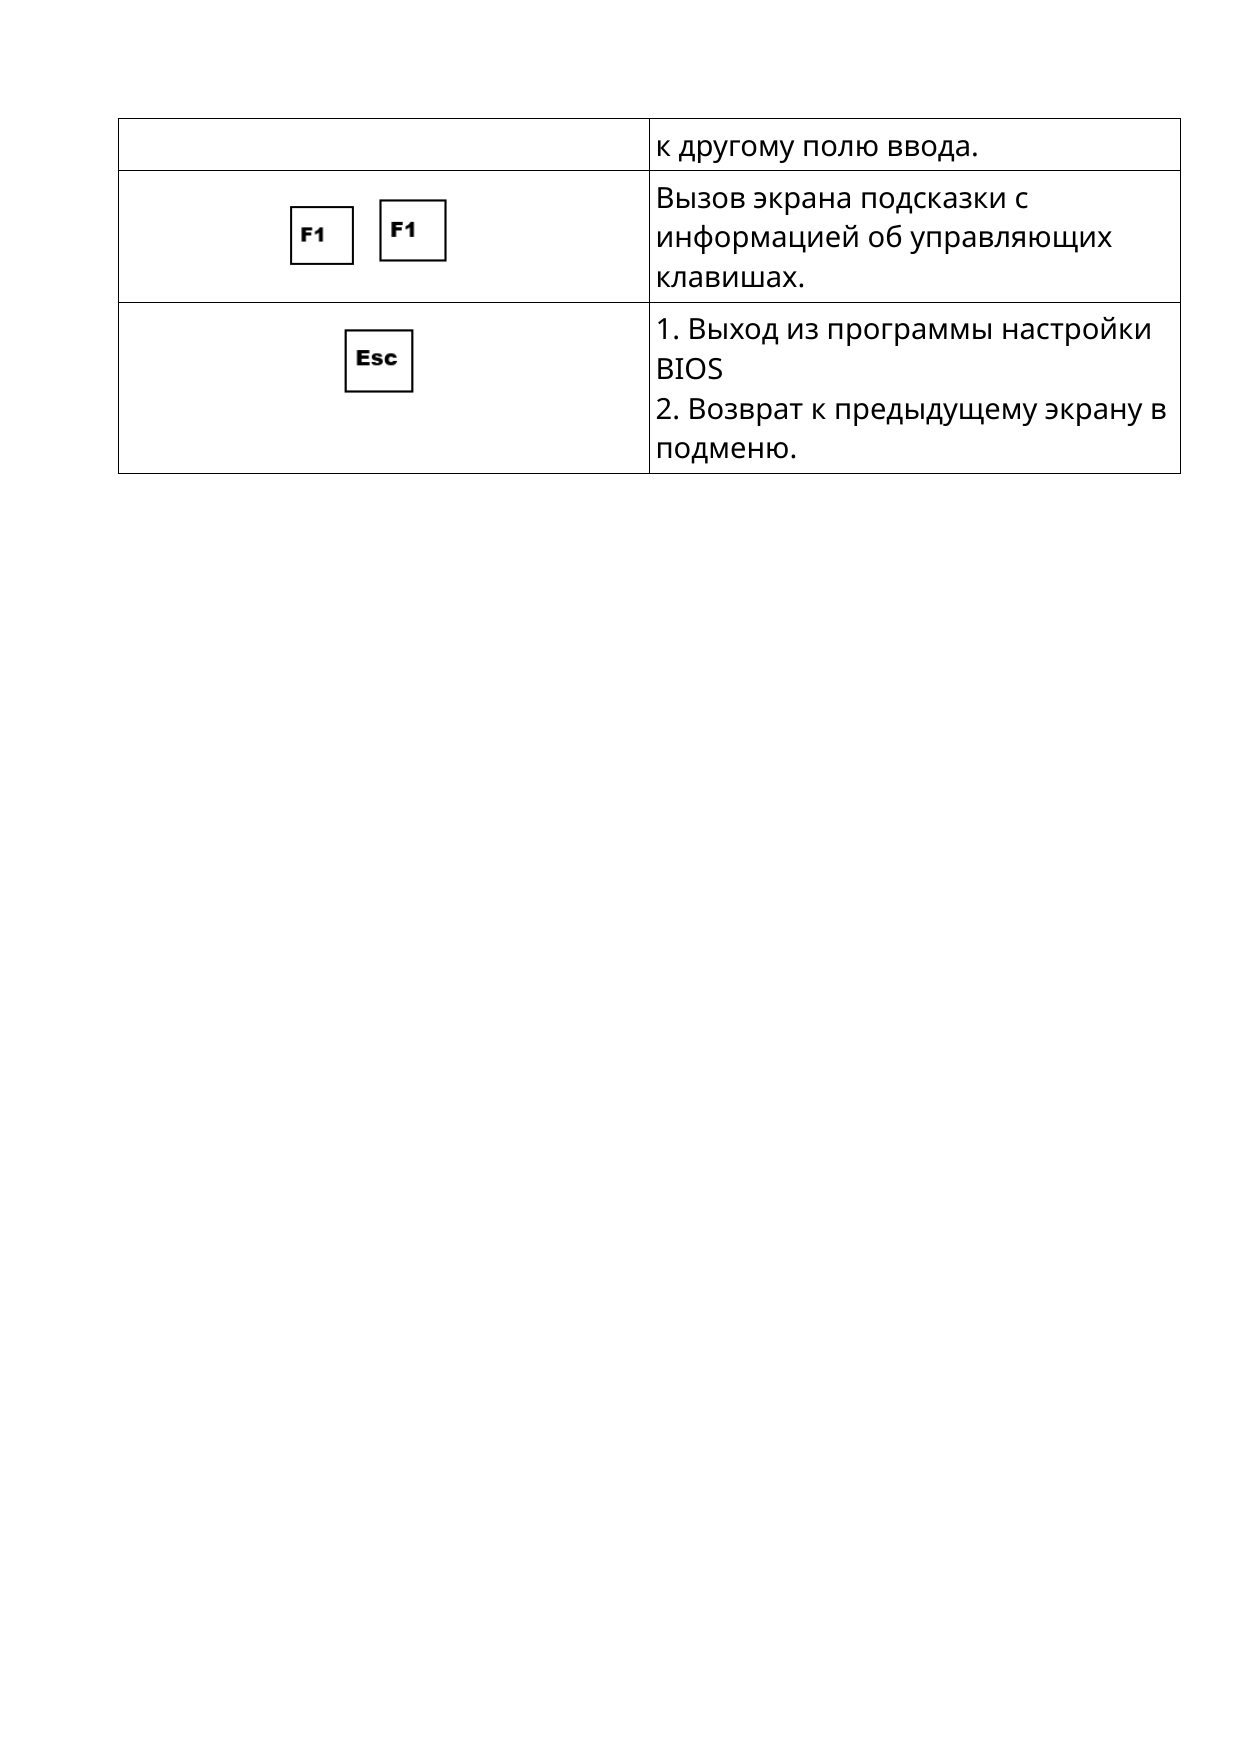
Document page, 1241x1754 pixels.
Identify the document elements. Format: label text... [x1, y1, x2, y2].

table_cell к другому полю ввода. [650, 119, 1180, 170]
picture [372, 194, 453, 268]
table_cell 1. Выход из программы настройки BIOS 2. Возврат к предыдущему экрану в подменю. [650, 303, 1180, 473]
table_cell [119, 119, 649, 170]
picture [337, 325, 420, 397]
table_cell Вызов экрана подсказки с информацией об управляющих клавишах. [650, 171, 1180, 302]
picture [283, 200, 360, 271]
table_cell [119, 171, 649, 302]
table_cell [119, 303, 649, 473]
